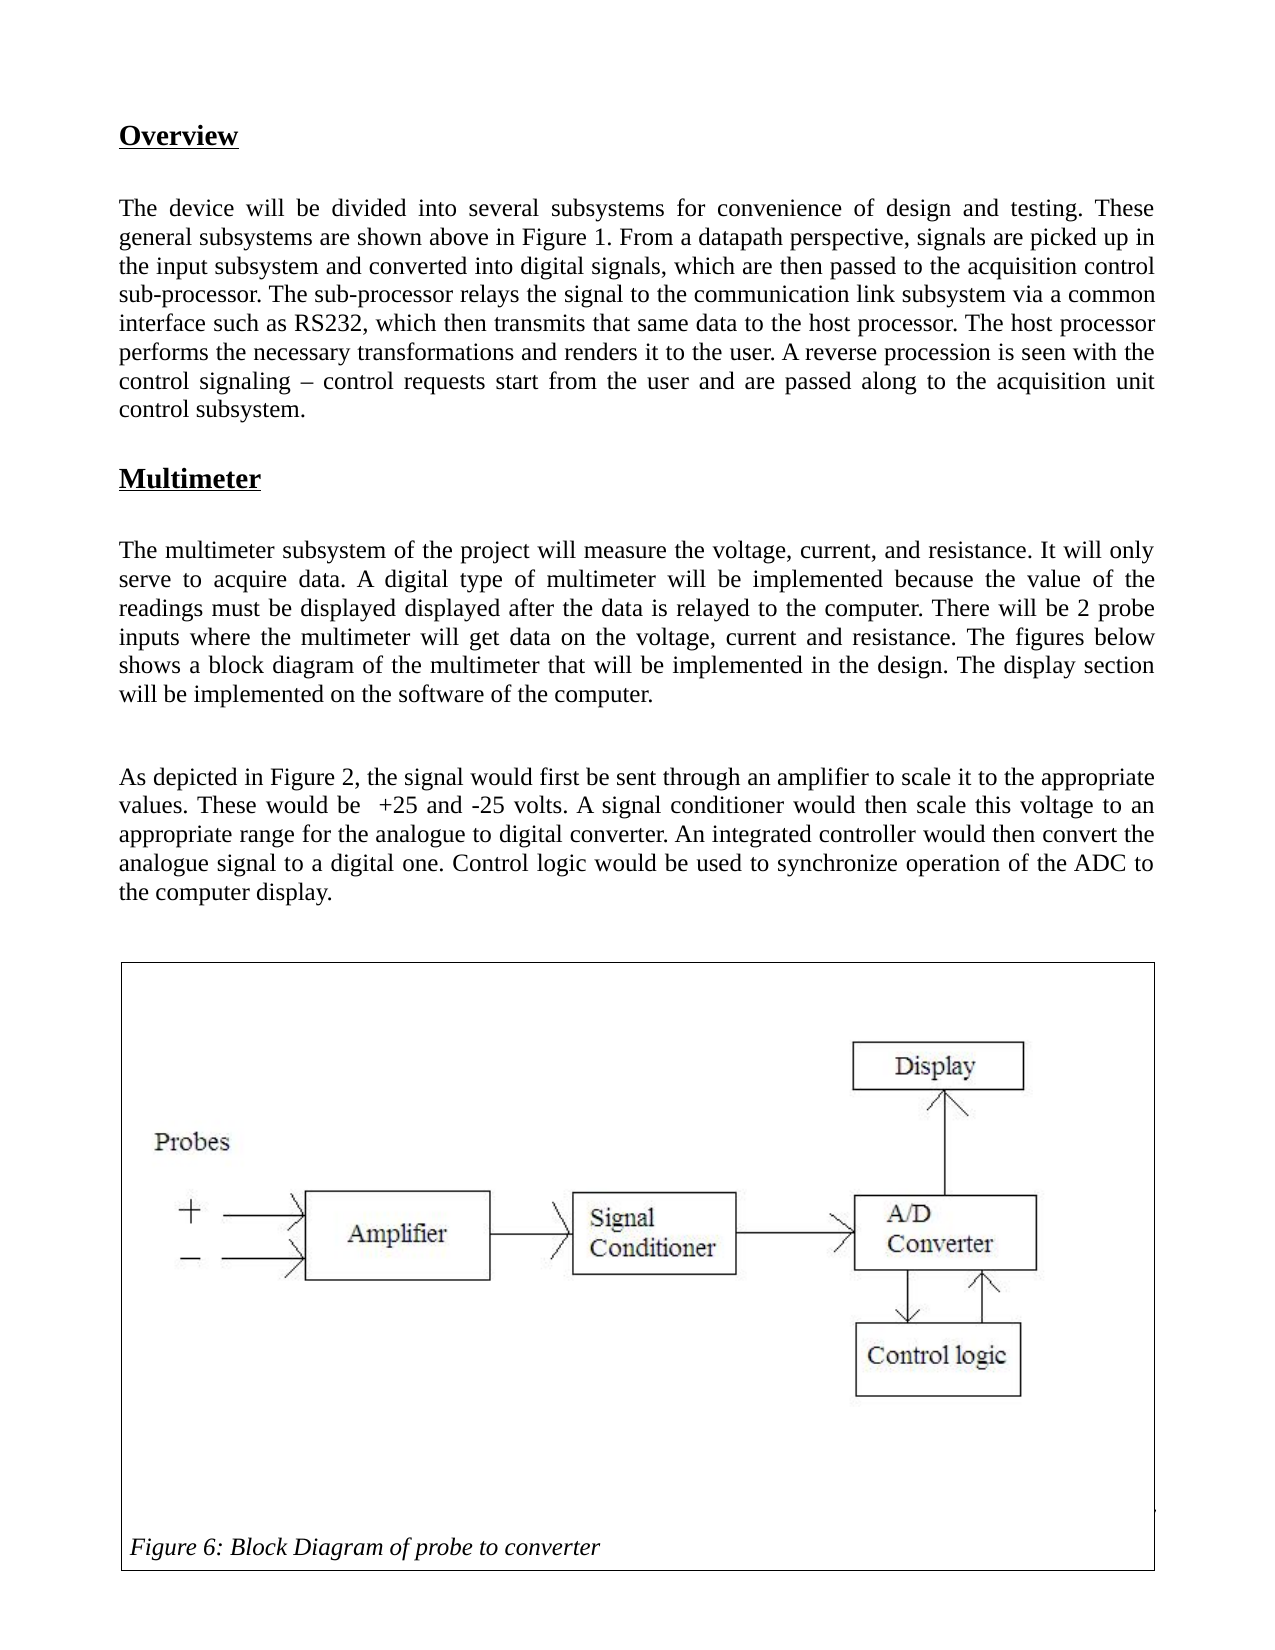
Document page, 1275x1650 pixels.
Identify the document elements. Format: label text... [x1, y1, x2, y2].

text As depicted in Figure 2, the signal would first be sent through an amplifier to scale it to the appropriate values. These would be +25 and -25 volts. A signal conditioner would then scale this voltage to an appropriate range for the analogue to digital converter. An integrated controller would then convert the analogue signal to a digital one. Control logic would be used to synchronize operation of the ADC to the computer display. [118, 762, 1156, 906]
text The device will be divided into several subsystems for convenience of design and testing. These general subsystems are shown above in Figure 1. From a datapath perspective, signals are picked up in the input subsystem and converted into digital signals, which are then passed to the acquisition control sub-processor. The sub-processor relays the signal to the communication link subsystem via a common interface such as RS232, which then transmits that same data to the host processor. The host processor performs the necessary transformations and renders it to the user. A reverse procession is seen with the control signaling – control requests start from the user and are passed along to the acquisition unit control subsystem. [118, 193, 1156, 423]
subtitle Overview [118, 118, 1156, 152]
picture [129, 983, 1146, 1533]
subtitle Multimeter [118, 461, 1156, 494]
text The multimeter subsystem of the project will measure the voltage, current, and resistance. It will only serve to acquire data. A digital type of multimeter will be implemented because the value of the readings must be displayed displayed after the data is relayed to the computer. There will be 2 probe inputs where the multimeter will get data on the voltage, current and resistance. The figures below shows a block diagram of the multimeter that will be implemented in the design. The display section will be implemented on the software of the computer. [118, 536, 1156, 708]
text Figure 6: Block Diagram of probe to converter [129, 1533, 1146, 1561]
